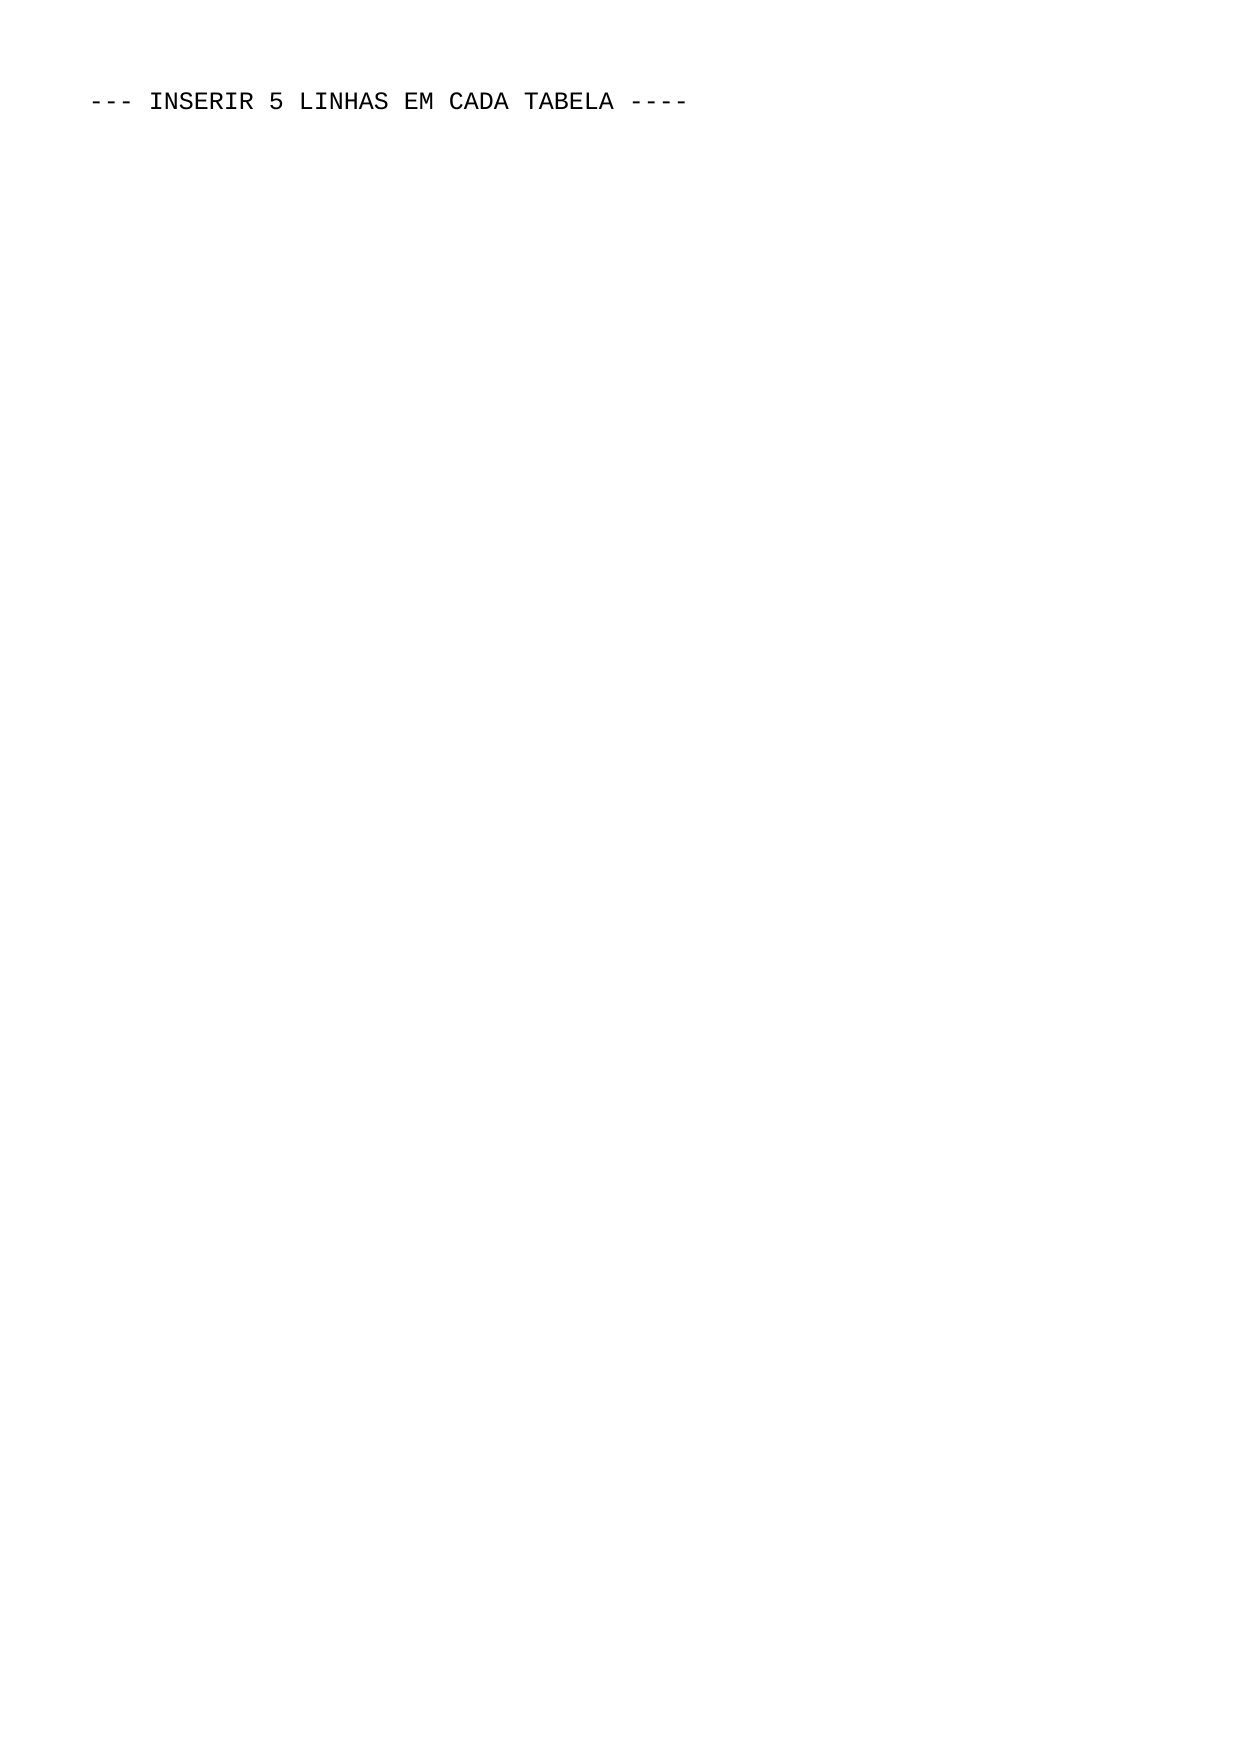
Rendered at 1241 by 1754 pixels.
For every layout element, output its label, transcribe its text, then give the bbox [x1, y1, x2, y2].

text --- INSERIR 5 LINHAS EM CADA TABELA ---- [89, 89, 1152, 117]
